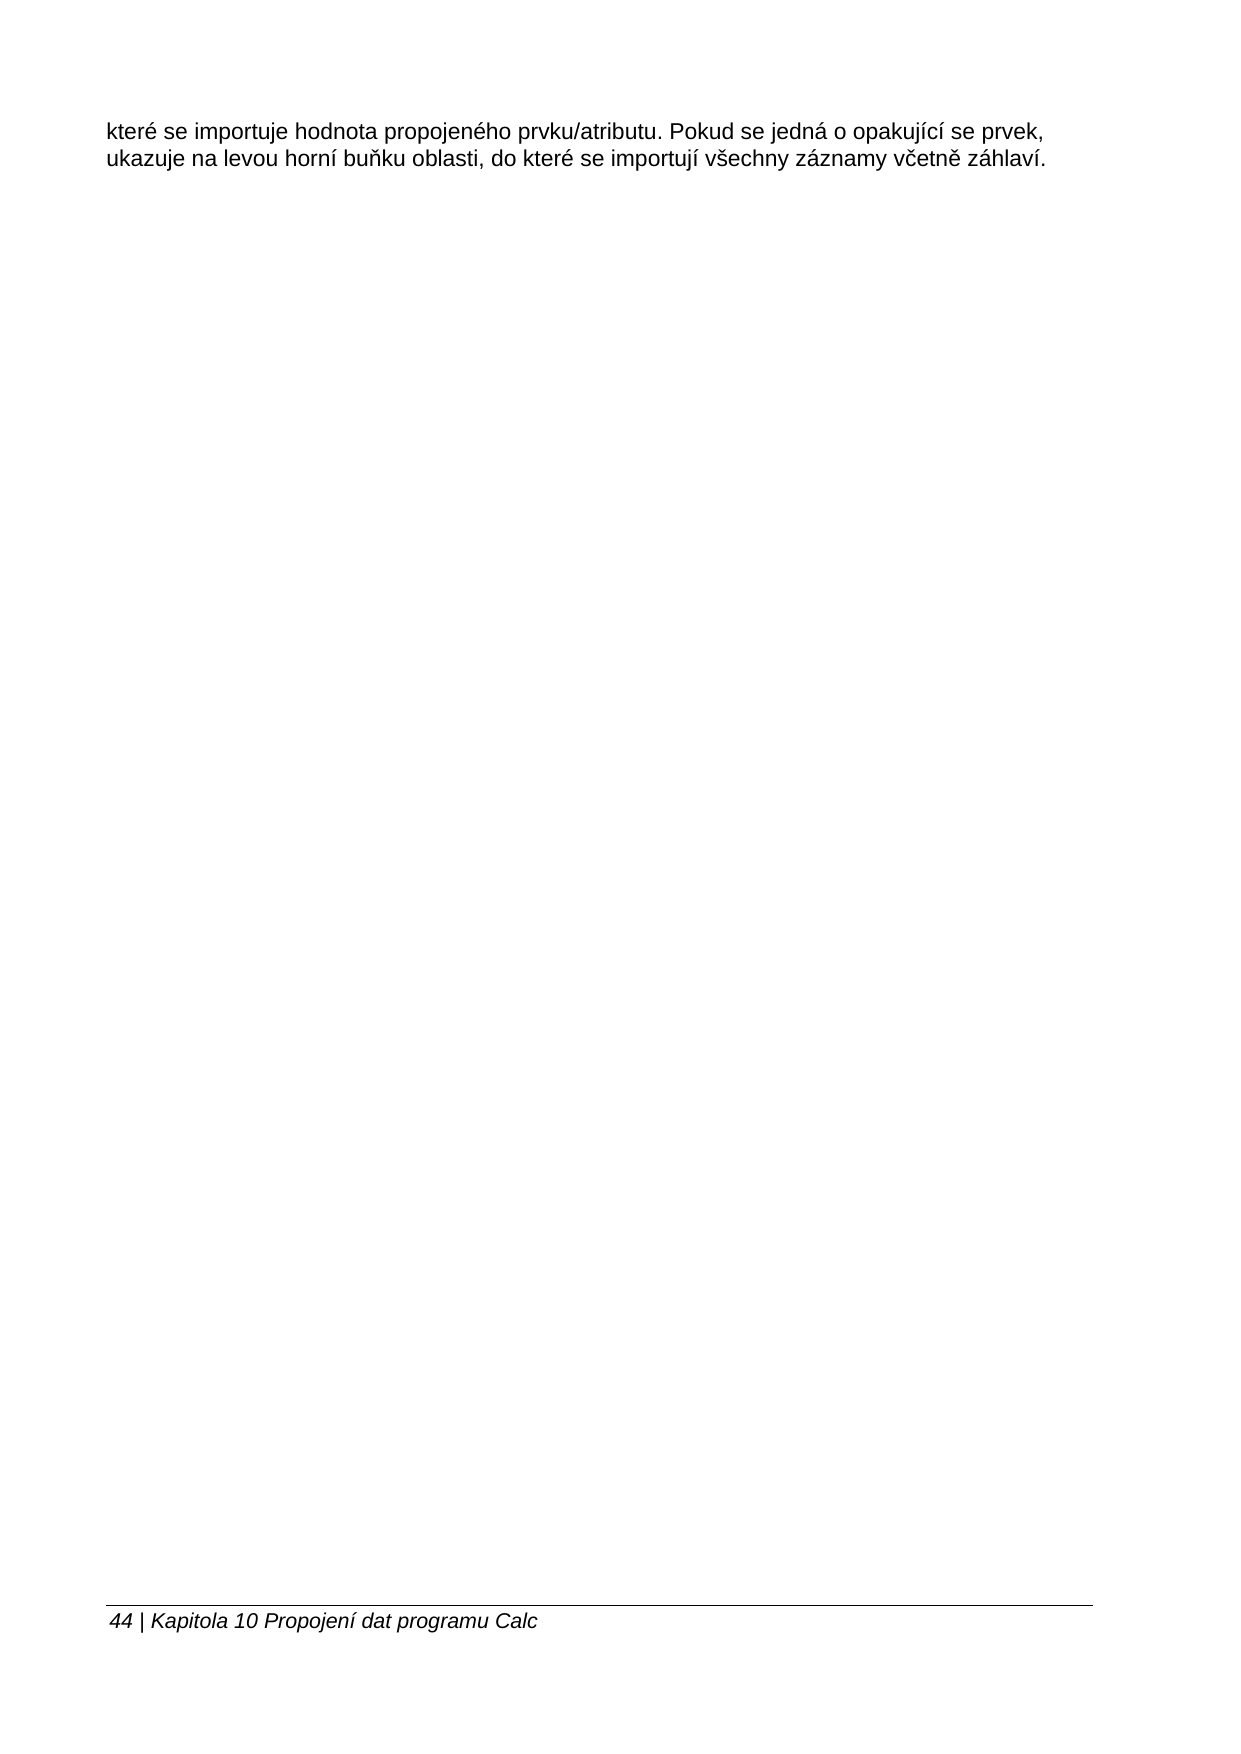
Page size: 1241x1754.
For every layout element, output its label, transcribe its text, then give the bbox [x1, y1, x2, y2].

text které se importuje hodnota propojeného prvku/atributu. Pokud se jedná o opakující se prvek, ukazuje na levou horní buňku oblasti, do které se importují všechny záznamy včetně záhlaví. [106, 118, 1093, 171]
